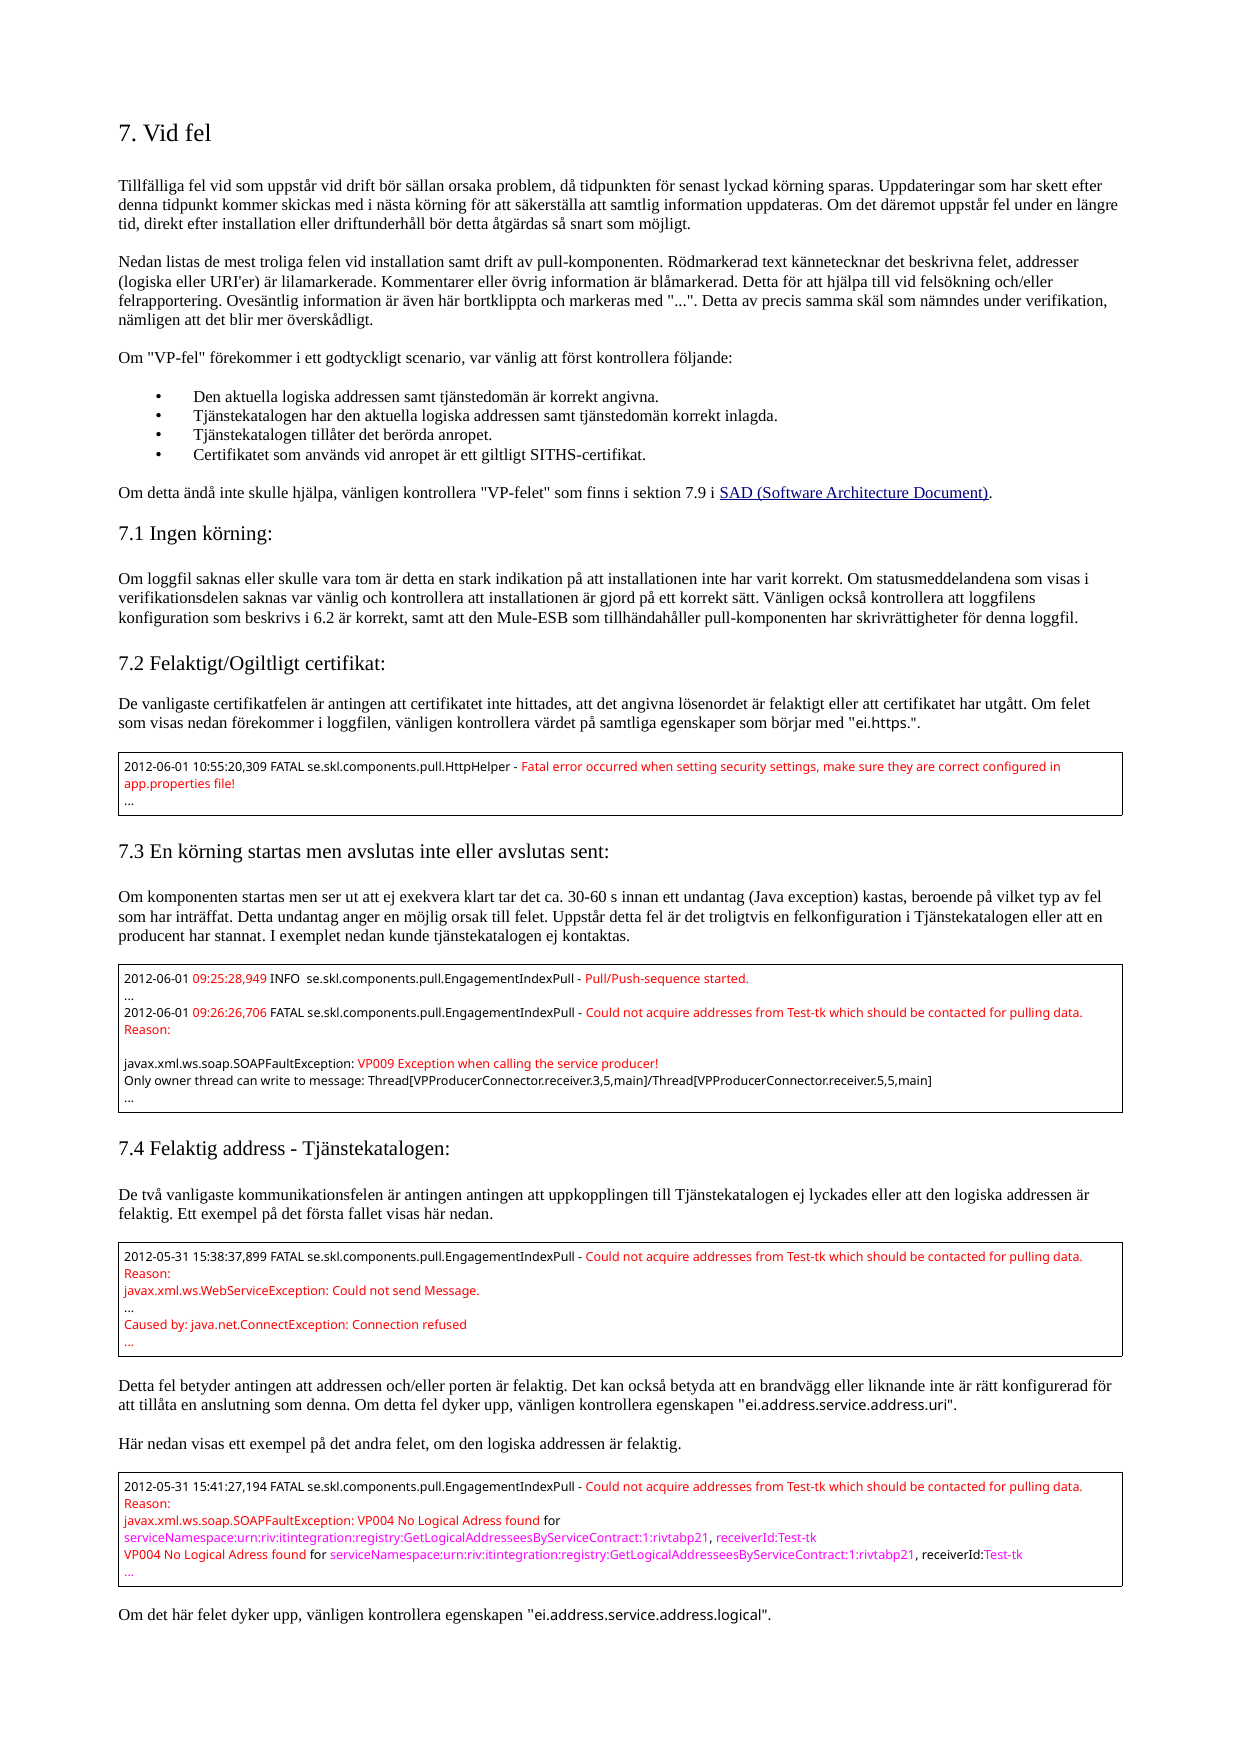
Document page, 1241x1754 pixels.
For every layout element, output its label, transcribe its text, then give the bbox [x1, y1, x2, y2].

table_header 2012-05-31 15:41:27,194 FATAL se.skl.components.pull.EngagementIndexPull - Could not acquire addresses from Test-tk which should be contacted for pulling data. Reason: javax.xml.ws.soap.SOAPFaultException: VP004 No Logical Adress found for serviceNamespace:urn:riv:itintegration:registry:GetLogicalAddresseesByServiceContract:1:rivtabp21, receiverId:Test-tk VP004 No Logical Adress found for serviceNamespace:urn:riv:itintegration:registry:GetLogicalAddresseesByServiceContract:1:rivtabp21, receiverId:Test-tk ... [119, 1473, 1122, 1586]
text 7.2 Felaktigt/Ogiltligt certifikat: [118, 651, 1122, 675]
text De vanligaste certifikatfelen är antingen att certifikatet inte hittades, att det angivna lösenordet är felaktigt eller att certifikatet har utgått. Om felet som visas nedan förekommer i loggfilen, vänligen kontrollera värdet på samtliga egenskaper som börjar med "ei.https.". [118, 694, 1122, 752]
text De två vanligaste kommunikationsfelen är antingen antingen att uppkopplingen till Tjänstekatalogen ej lyckades eller att den logiska addressen är felaktig. Ett exempel på det första fallet visas här nedan. [118, 1184, 1122, 1242]
text Här nedan visas ett exempel på det andra felet, om den logiska addressen är felaktig. [118, 1433, 1122, 1472]
table_header 2012-06-01 09:25:28,949 INFO se.skl.components.pull.EngagementIndexPull - Pull/Push-sequence started. ... 2012-06-01 09:26:26,706 FATAL se.skl.components.pull.EngagementIndexPull - Could not acquire addresses from Test-tk which should be contacted for pulling data. Reason: javax.xml.ws.soap.SOAPFaultException: VP009 Exception when calling the service producer! Only owner thread can write to message: Thread[VPProducerConnector.receiver.3,5,main]/Thread[VPProducerConnector.receiver.5,5,main] ... [119, 965, 1122, 1112]
text Tillfälliga fel vid som uppstår vid drift bör sällan orsaka problem, då tidpunkten för senast lyckad körning sparas. Uppdateringar som har skett efter denna tidpunkt kommer skickas med i nästa körning för att säkerställa att samtlig information uppdateras. Om det däremot uppstår fel under en längre tid, direkt efter installation eller driftunderhåll bör detta åtgärdas så snart som möjligt. [118, 176, 1122, 252]
text Om komponenten startas men ser ut att ej exekvera klart tar det ca. 30-60 s innan ett undantag (Java exception) kastas, beroende på vilket typ av fel som har inträffat. Detta undantag anger en möjlig orsak till felet. Uppstår detta fel är det troligtvis en felkonfiguration i Tjänstekatalogen eller att en producent har stannat. I exemplet nedan kunde tjänstekatalogen ej kontaktas. [118, 887, 1122, 945]
list Certifikatet som används vid anropet är ett giltligt SITHS-certifikat. [156, 444, 1122, 463]
list Tjänstekatalogen tillåter det berörda anropet. [156, 425, 1122, 444]
text Nedan listas de mest troliga felen vid installation samt drift av pull-komponenten. Rödmarkerad text kännetecknar det beskrivna felet, addresser (logiska eller URI'er) är lilamarkerade. Kommentarer eller övrig information är blåmarkerad. Detta för att hjälpa till vid felsökning och/eller felrapportering. Ovesäntlig information är även här bortklippta och markeras med "...". Detta av precis samma skäl som nämndes under verifikation, nämligen att det blir mer överskådligt. [118, 252, 1122, 329]
text 7. Vid fel [118, 118, 1122, 147]
text Om det här felet dyker upp, vänligen kontrollera egenskapen "ei.address.service.address.logical". [118, 1587, 1122, 1625]
text 7.3 En körning startas men avslutas inte eller avslutas sent: [118, 839, 1122, 863]
list Tjänstekatalogen har den aktuella logiska addressen samt tjänstedomän korrekt inlagda. [156, 406, 1122, 425]
table_header 2012-05-31 15:38:37,899 FATAL se.skl.components.pull.EngagementIndexPull - Could not acquire addresses from Test-tk which should be contacted for pulling data. Reason: javax.xml.ws.WebServiceException: Could not send Message. ... Caused by: java.net.ConnectException: Connection refused ... [119, 1243, 1122, 1356]
text 7.1 Ingen körning: [118, 521, 1122, 545]
list Den aktuella logiska addressen samt tjänstedomän är korrekt angivna. [156, 386, 1122, 406]
text Om "VP-fel" förekommer i ett godtyckligt scenario, var vänlig att först kontrollera följande: [118, 348, 1122, 367]
text Om detta ändå inte skulle hjälpa, vänligen kontrollera "VP-felet" som finns i sektion 7.9 i SAD (Software Architecture Document). [118, 483, 1122, 502]
table_header 2012-06-01 10:55:20,309 FATAL se.skl.components.pull.HttpHelper - Fatal error occurred when setting security settings, make sure they are correct configured in app.properties file! ... [119, 753, 1122, 815]
text Detta fel betyder antingen att addressen och/eller porten är felaktig. Det kan också betyda att en brandvägg eller liknande inte är rätt konfigurerad för att tillåta en anslutning som denna. Om detta fel dyker upp, vänligen kontrollera egenskapen "ei.address.service.address.uri". [118, 1357, 1122, 1414]
text Om loggfil saknas eller skulle vara tom är detta en stark indikation på att installationen inte har varit korrekt. Om statusmeddelandena som visas i verifikationsdelen saknas var vänlig och kontrollera att installationen är gjord på ett korrekt sätt. Vänligen också kontrollera att loggfilens konfiguration som beskrivs i 6.2 är korrekt, samt att den Mule-ESB som tillhändahåller pull-komponenten har skrivrättigheter för denna loggfil. [118, 569, 1122, 627]
text 7.4 Felaktig address - Tjänstekatalogen: [118, 1136, 1122, 1160]
